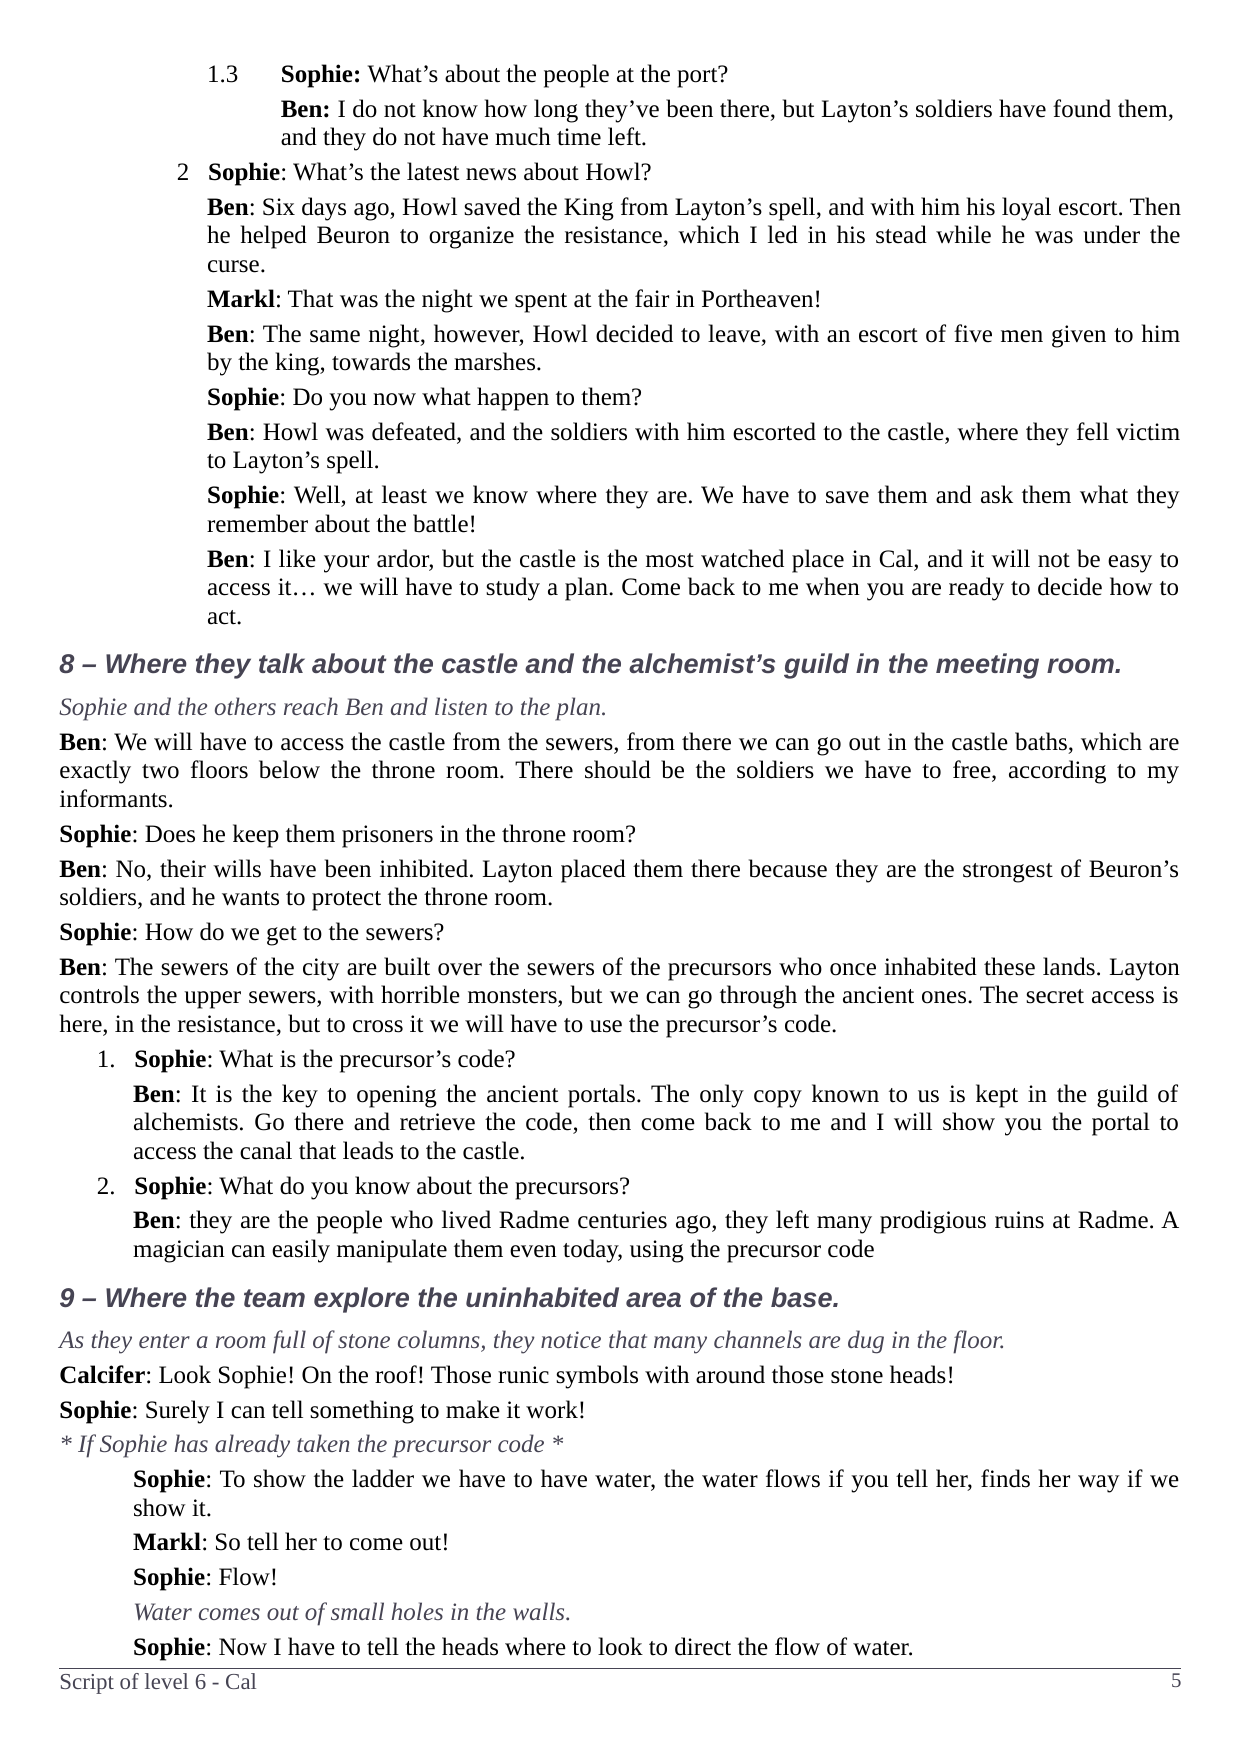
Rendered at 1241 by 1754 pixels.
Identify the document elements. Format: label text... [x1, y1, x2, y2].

subtitle 8 – Where they talk about the castle and the alchemist’s guild in the meeting room. [59, 648, 1181, 680]
text Sophie: To show the ladder we have to have water, the water flows if you tell her, finds her way if we show it. [133, 1464, 1181, 1522]
text Ben: Six days ago, Howl saved the King from Layton’s spell, and with him his loyal escort. Then he helped Beuron to organize the resistance, which I led in his stead while he was under the curse. [207, 192, 1181, 278]
text As they enter a room full of stone columns, they notice that many channels are dug in the floor. [59, 1325, 1181, 1354]
text Sophie: Do you now what happen to them? [207, 382, 1181, 411]
text Ben: No, their wills have been inhibited. Layton placed them there because they are the strongest of Beuron’s soldiers, and he wants to protect the throne room. [59, 854, 1181, 911]
list Sophie: What is the precursor’s code? [97, 1044, 1181, 1073]
text Sophie: How do we get to the sewers? [59, 917, 1181, 946]
text 1.3 Sophie: What’s about the people at the port? [59, 59, 1181, 88]
text Calcifer: Look Sophie! On the roof! Those runic symbols with around those stone heads! [59, 1360, 1181, 1389]
list Sophie: What’s the latest news about Howl? [170, 157, 1181, 186]
text Water comes out of small holes in the walls. [133, 1597, 1181, 1626]
text Sophie: Now I have to tell the heads where to look to direct the flow of water. [133, 1632, 1181, 1660]
text Ben: I like your ardor, but the castle is the most watched place in Cal, and it will not be easy to access it… we will have to study a plan. Come back to me when you are ready to decide how to act. [207, 544, 1181, 630]
text Ben: they are the people who lived Radme centuries ago, they left many prodigious ruins at Radme. A magician can easily manipulate them even today, using the precursor code [133, 1206, 1181, 1263]
list Sophie: What do you know about the precursors? [97, 1171, 1181, 1200]
text Sophie: Does he keep them prisoners in the throne room? [59, 819, 1181, 848]
text Sophie: Well, at least we know where they are. We have to save them and ask them what they remember about the battle! [207, 480, 1181, 538]
text Ben: The sewers of the city are built over the sewers of the precursors who once inhabited these lands. Layton controls the upper sewers, with horrible monsters, but we can go through the ancient ones. The secret access is here, in the resistance, but to cross it we will have to use the precursor’s code. [59, 952, 1181, 1038]
text Ben: We will have to access the castle from the sewers, from there we can go out in the castle baths, which are exactly two floors below the throne room. There should be the soldiers we have to free, according to my informants. [59, 727, 1181, 813]
text Ben: Howl was defeated, and the soldiers with him escorted to the castle, where they fell victim to Layton’s spell. [207, 417, 1181, 474]
text Markl: That was the night we spent at the fair in Portheaven! [207, 284, 1181, 313]
text Sophie: Surely I can tell something to make it work! [59, 1395, 1181, 1423]
text * If Sophie has already taken the precursor code * [59, 1429, 1181, 1458]
text Ben: It is the key to opening the ancient portals. The only copy known to us is kept in the guild of alchemists. Go there and retrieve the code, then come back to me and I will show you the portal to access the canal that leads to the castle. [133, 1079, 1181, 1165]
subtitle 9 – Where the team explore the uninhabited area of the base. [59, 1282, 1181, 1313]
text Markl: So tell her to come out! [133, 1527, 1181, 1556]
text Ben: I do not know how long they’ve been there, but Layton’s soldiers have found them, and they do not have much time left. [59, 94, 1181, 151]
text Sophie and the others reach Ben and listen to the plan. [59, 692, 1181, 721]
text Sophie: Flow! [133, 1562, 1181, 1591]
text Ben: The same night, however, Howl decided to leave, with an escort of five men given to him by the king, towards the marshes. [207, 319, 1181, 376]
